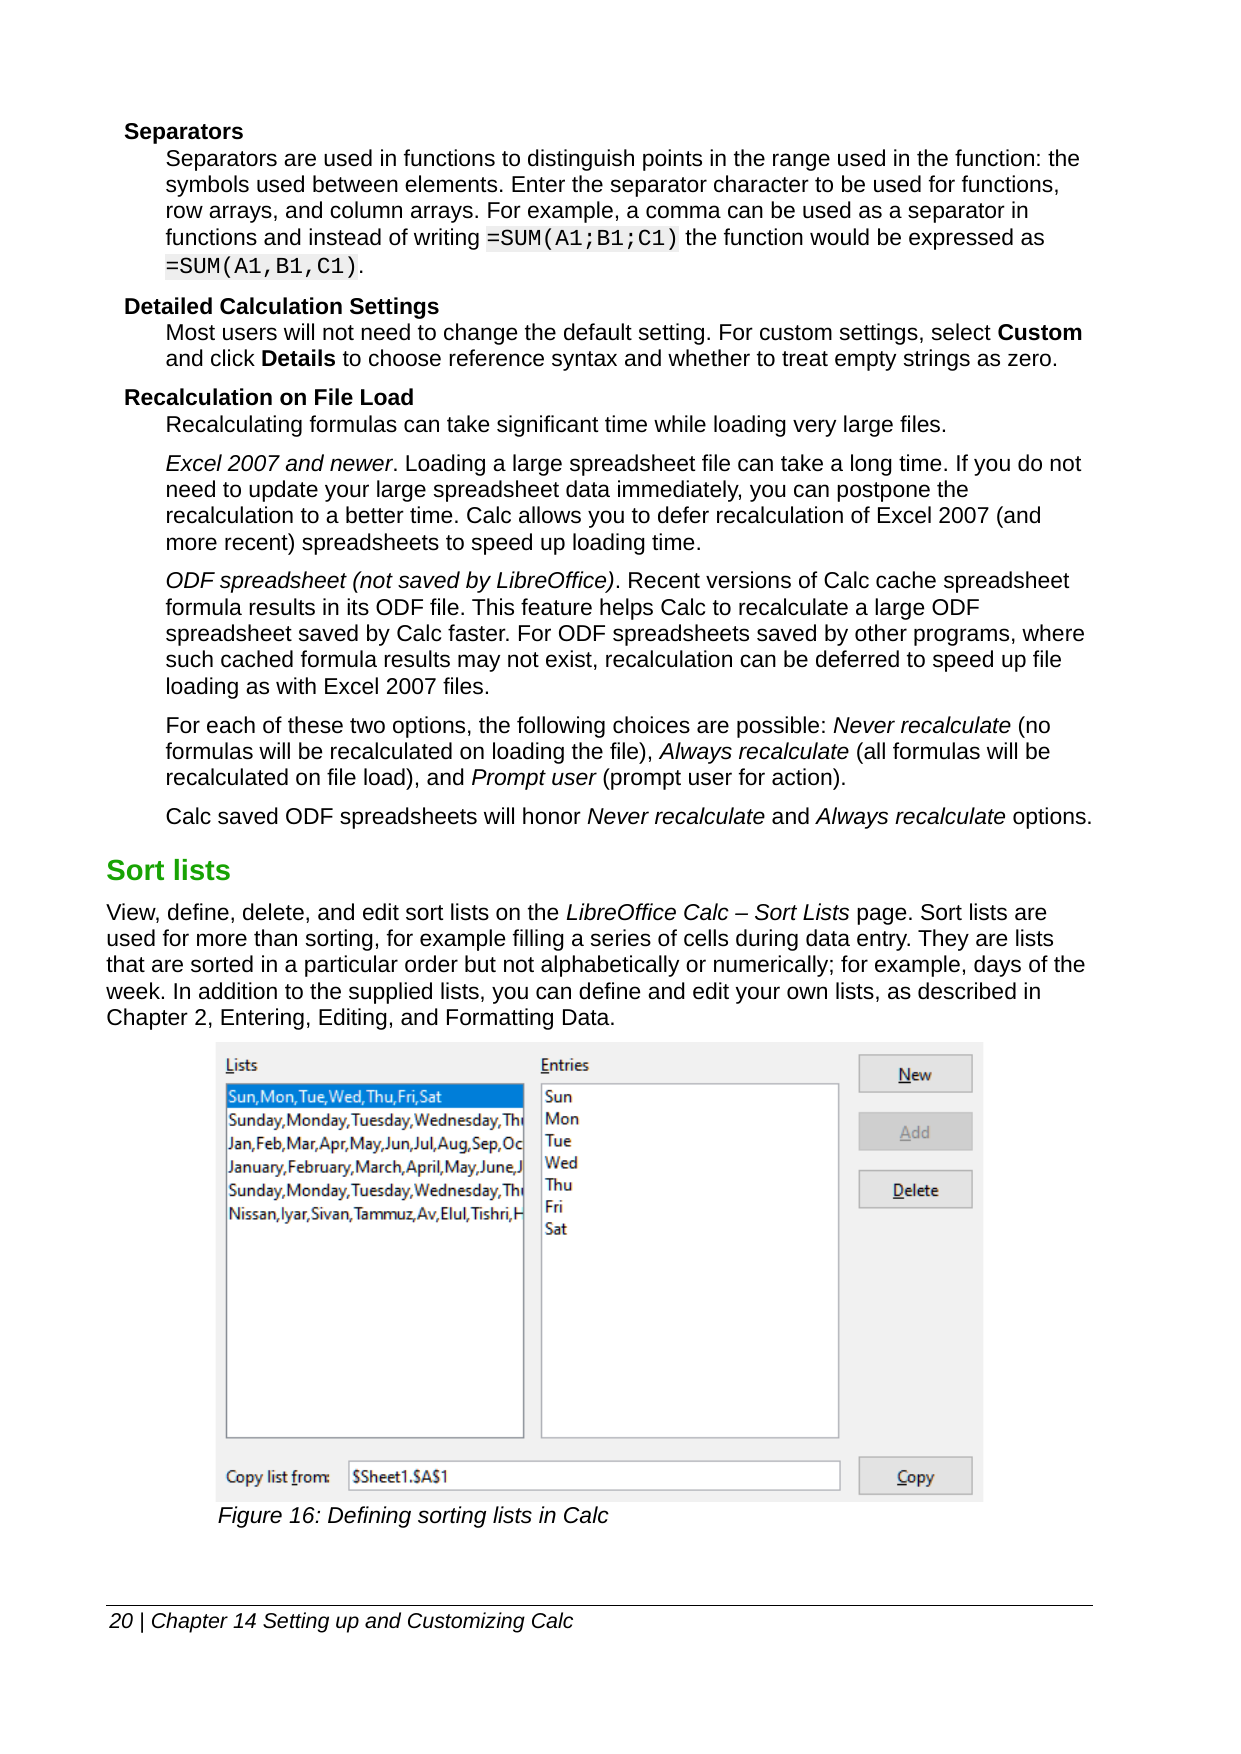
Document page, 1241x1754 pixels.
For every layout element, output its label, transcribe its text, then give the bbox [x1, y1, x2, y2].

text Recalculating formulas can take significant time while loading very large files. [165, 411, 1093, 437]
text Separators are used in functions to distinguish points in the range used in the function: the symbols used between elements. Enter the separator character to be used for functions, row arrays, and column arrays. For example, a comma can be used as a separator in functions and instead of writing =SUM(A1;B1;C1) the function would be expressed as =SUM(A1,B1,C1). [165, 144, 1093, 280]
text ODF spreadsheet (not saved by LibreOffice). Recent versions of Calc cache spreadsheet formula results in its ODF file. This feature helps Calc to recalculate a large ODF spreadsheet saved by Calc faster. For ODF spreadsheets saved by other programs, where such cached formula results may not exist, recalculation can be deferred to speed up file loading as with Excel 2007 files. [165, 567, 1093, 699]
text View, define, delete, and edit sort lists on the LibreOffice Calc – Sort Lists page. Sort lists are used for more than sorting, for example filling a series of cells during data entry. They are lists that are sorted in a particular order but not alphabetically or numerically; for example, days of the week. In addition to the supplied lists, you can define and edit your own lists, as described in Chapter 2, Entering, Editing, and Formatting Data. [106, 898, 1093, 1030]
subtitle Sort lists [106, 853, 1093, 887]
text Separators [124, 118, 1093, 144]
text Recalculation on File Load [124, 384, 1093, 411]
text Excel 2007 and newer. Loading a large spreadsheet file can take a long time. If you do not need to update your large spreadsheet data immediately, you can postpone the recalculation to a better time. Calc allows you to defer recalculation of Excel 2007 (and more recent) spreadsheets to speed up loading time. [165, 449, 1093, 555]
text Most users will not need to change the default setting. For custom settings, select Custom and click Details to choose reference syntax and whether to treat empty strings as zero. [165, 319, 1093, 372]
text Detailed Calculation Settings [124, 293, 1093, 319]
text For each of these two options, the following choices are possible: Never recalculate (no formulas will be recalculated on loading the file), Always recalculate (all formulas will be recalculated on file load), and Prompt user (prompt user for action). [165, 712, 1093, 791]
text Figure 16: Defining sorting lists in Calc [218, 1502, 981, 1528]
picture [215, 1042, 984, 1502]
text Calc saved ODF spreadsheets will honor Never recalculate and Always recalculate options. [165, 803, 1093, 829]
